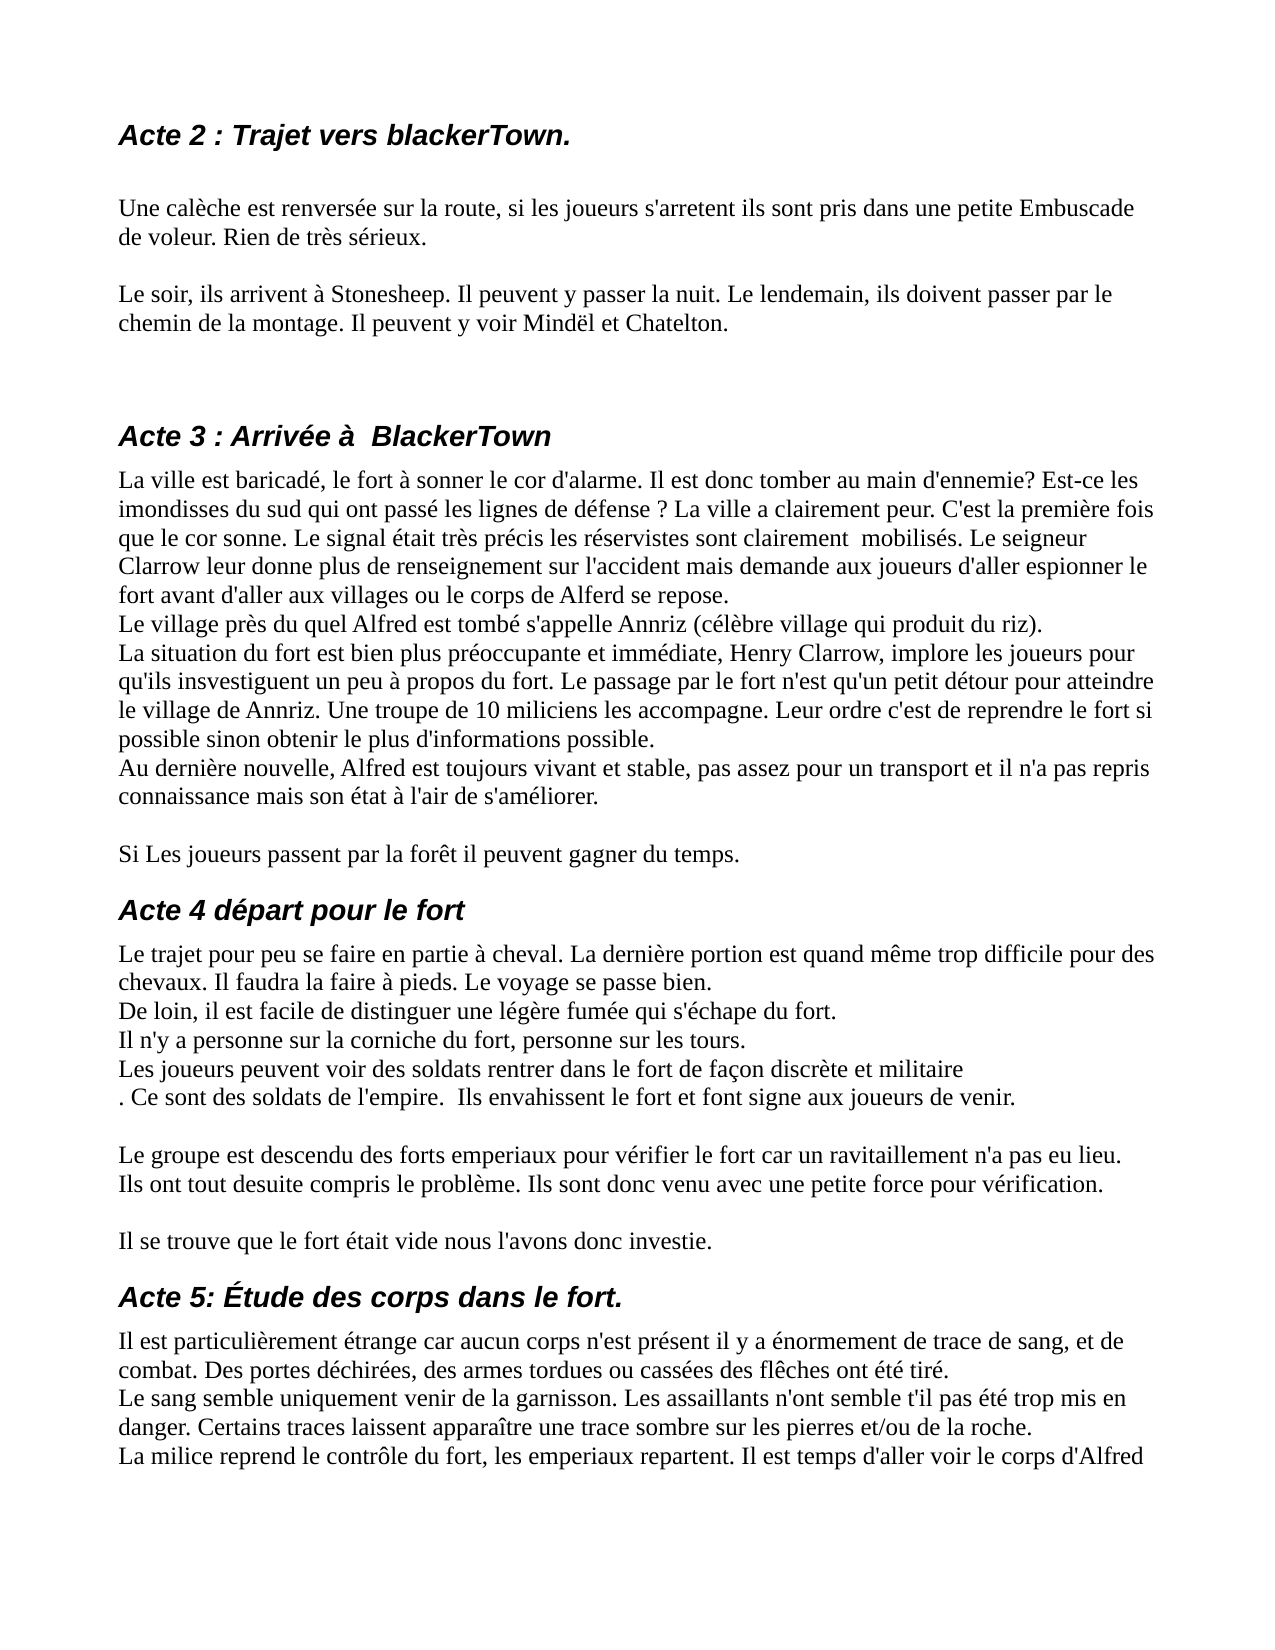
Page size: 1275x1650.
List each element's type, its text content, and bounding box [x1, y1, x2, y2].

text Ils ont tout desuite compris le problème. Ils sont donc venu avec une petite force pour vérification. [118, 1169, 1157, 1197]
text Le trajet pour peu se faire en partie à cheval. La dernière portion est quand même trop difficile pour des chevaux. Il faudra la faire à pieds. Le voyage se passe bien. [118, 939, 1157, 996]
text Une calèche est renversée sur la route, si les joueurs s'arretent ils sont pris dans une petite Embuscade [118, 193, 1157, 222]
subtitle Acte 3 : Arrivée à BlackerTown [118, 419, 1157, 453]
text La situation du fort est bien plus préoccupante et immédiate, Henry Clarrow, implore les joueurs pour qu'ils insvestiguent un peu à propos du fort. Le passage par le fort n'est qu'un petit détour pour atteindre le village de Annriz. Une troupe de 10 miliciens les accompagne. Leur ordre c'est de reprendre le fort si possible sinon obtenir le plus d'informations possible. [118, 638, 1157, 753]
text Les joueurs peuvent voir des soldats rentrer dans le fort de façon discrète et militaire [118, 1054, 1157, 1082]
text Le groupe est descendu des forts emperiaux pour vérifier le fort car un ravitaillement n'a pas eu lieu. [118, 1111, 1157, 1169]
text La milice reprend le contrôle du fort, les emperiaux repartent. Il est temps d'aller voir le corps d'Alfred [118, 1441, 1157, 1470]
text La ville est baricadé, le fort à sonner le cor d'alarme. Il est donc tomber au main d'ennemie? Est-ce les imondisses du sud qui ont passé les lignes de défense ? La ville a clairement peur. C'est la première fois que le cor sonne. Le signal était très précis les réservistes sont clairement mobilisés. Le seigneur Clarrow leur donne plus de renseignement sur l'accident mais demande aux joueurs d'aller espionner le fort avant d'aller aux villages ou le corps de Alferd se repose. [118, 465, 1157, 609]
text de voleur. Rien de très sérieux. [118, 222, 1157, 250]
text . Ce sont des soldats de l'empire. Ils envahissent le fort et font signe aux joueurs de venir. [118, 1082, 1157, 1111]
text Il se trouve que le fort était vide nous l'avons donc investie. [118, 1226, 1157, 1255]
subtitle Acte 5: Étude des corps dans le fort. [118, 1280, 1157, 1313]
subtitle Acte 2 : Trajet vers blackerTown. [118, 118, 1157, 152]
text Il est particulièrement étrange car aucun corps n'est présent il y a énormement de trace de sang, et de combat. Des portes déchirées, des armes tordues ou cassées des flêches ont été tiré. [118, 1326, 1157, 1383]
text Si Les joueurs passent par la forêt il peuvent gagner du temps. [118, 839, 1157, 868]
subtitle Acte 4 départ pour le fort [118, 893, 1157, 926]
text Le village près du quel Alfred est tombé s'appelle Annriz (célèbre village qui produit du riz). [118, 609, 1157, 638]
text Le sang semble uniquement venir de la garnisson. Les assaillants n'ont semble t'il pas été trop mis en danger. Certains traces laissent apparaître une trace sombre sur les pierres et/ou de la roche. [118, 1383, 1157, 1441]
text Au dernière nouvelle, Alfred est toujours vivant et stable, pas assez pour un transport et il n'a pas repris connaissance mais son état à l'air de s'améliorer. [118, 753, 1157, 810]
text Il n'y a personne sur la corniche du fort, personne sur les tours. [118, 1025, 1157, 1054]
text Le soir, ils arrivent à Stonesheep. Il peuvent y passer la nuit. Le lendemain, ils doivent passer par le chemin de la montage. Il peuvent y voir Mindël et Chatelton. [118, 279, 1157, 337]
text De loin, il est facile de distinguer une légère fumée qui s'échape du fort. [118, 996, 1157, 1025]
